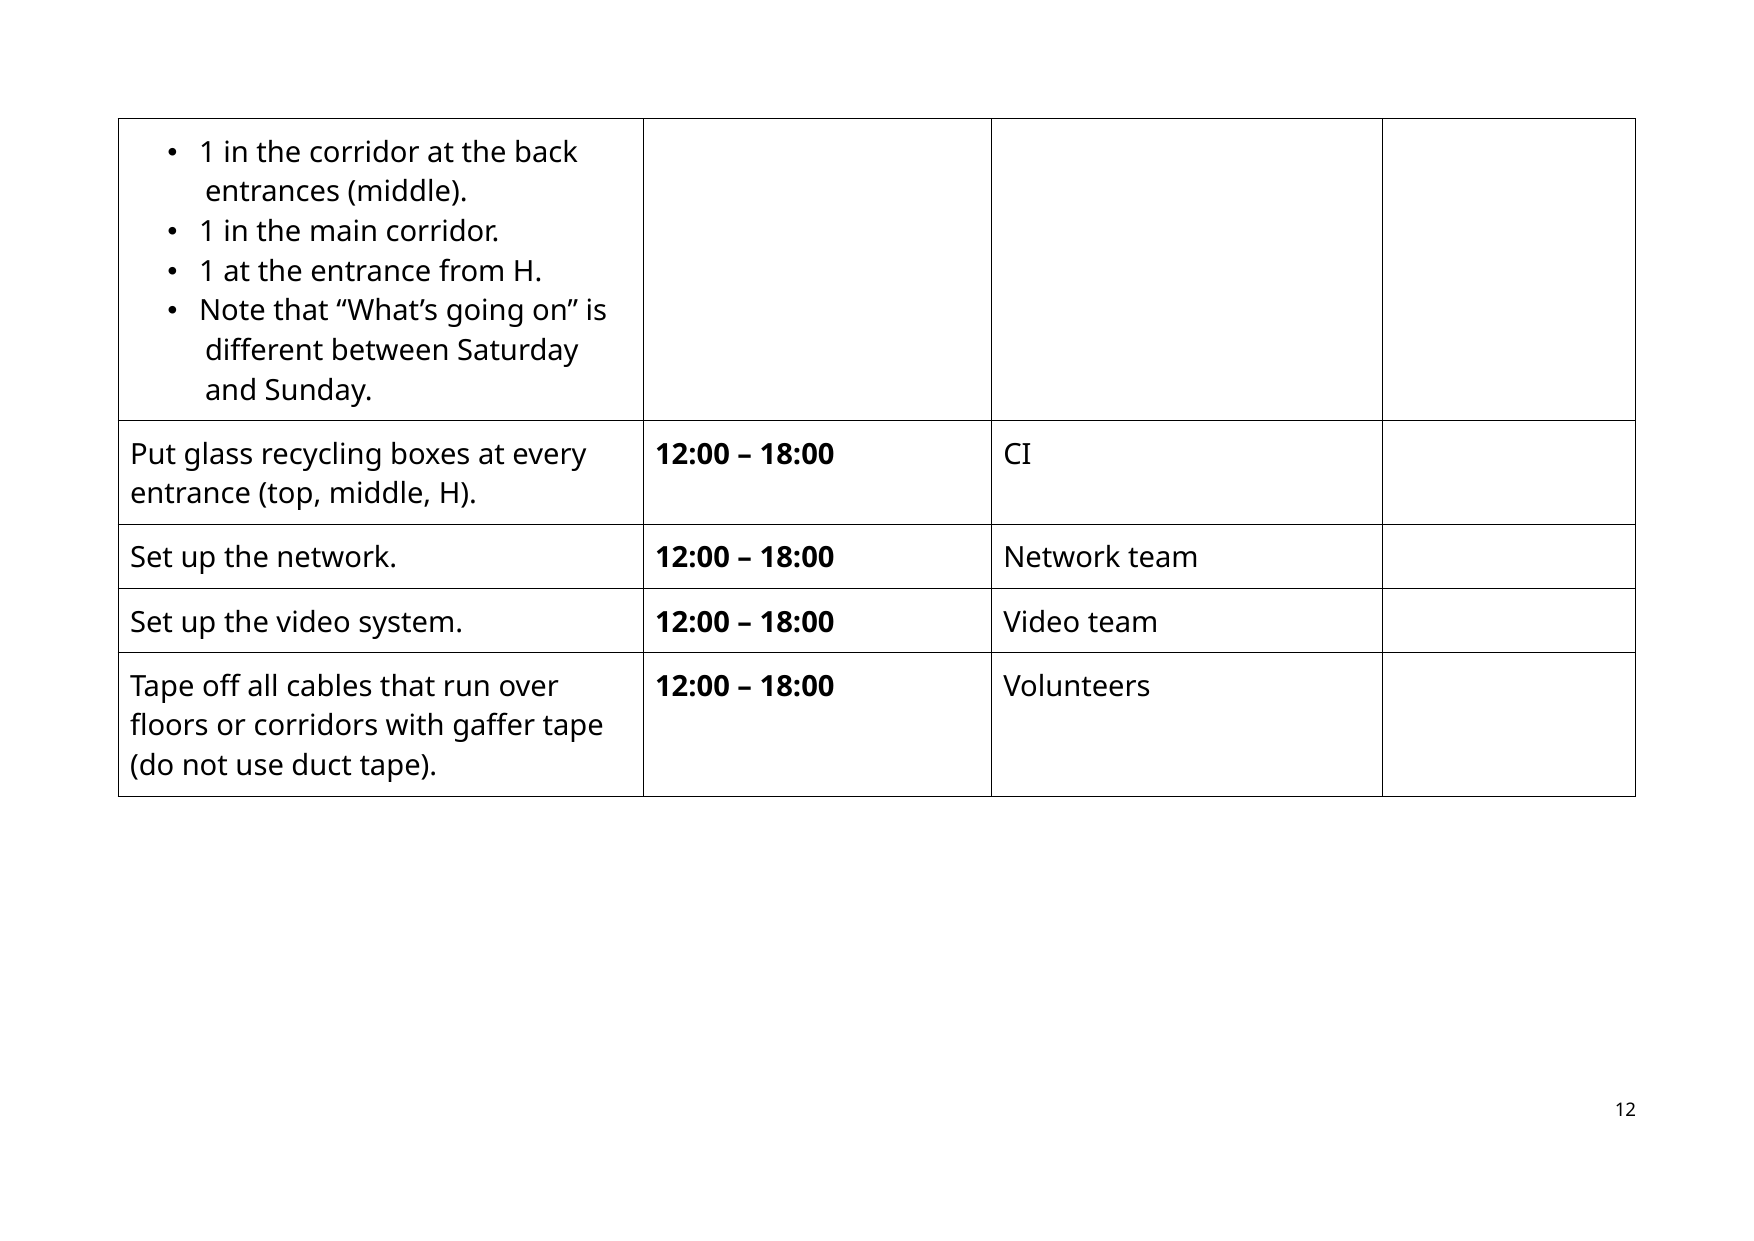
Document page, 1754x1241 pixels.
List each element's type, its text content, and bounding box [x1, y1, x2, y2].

table_cell 12:00 – 18:00 [644, 421, 991, 524]
table_cell Set up the network. [119, 525, 643, 588]
table_cell [1383, 421, 1635, 524]
table_cell Tape off all cables that run over floors or corridors with gaffer tape (do not use duct tape). [119, 653, 643, 796]
table_cell [644, 119, 991, 420]
table_cell 12:00 – 18:00 [644, 525, 991, 588]
table_cell [1383, 653, 1635, 796]
table_cell 12:00 – 18:00 [644, 589, 991, 652]
table_cell Add What’s going on and Welcome to signs. See map. 1 in the corridor at the back entrances (top). 1 in the corridor at the back entrances (middle). 1 in the main corridor. 1 at the entrance from H. Note that “What’s going on” is different between Saturday and Sunday. [119, 119, 643, 420]
table_cell Video team [992, 589, 1382, 652]
table_cell [1383, 525, 1635, 588]
table_cell [992, 119, 1382, 420]
table_cell [1383, 119, 1635, 420]
table_cell [1383, 589, 1635, 652]
table_cell Put glass recycling boxes at every entrance (top, middle, H). [119, 421, 643, 524]
table_cell Set up the video system. [119, 589, 643, 652]
table_cell CI [992, 421, 1382, 524]
table_cell Network team [992, 525, 1382, 588]
table_cell 12:00 – 18:00 [644, 653, 991, 796]
table_cell Volunteers [992, 653, 1382, 796]
